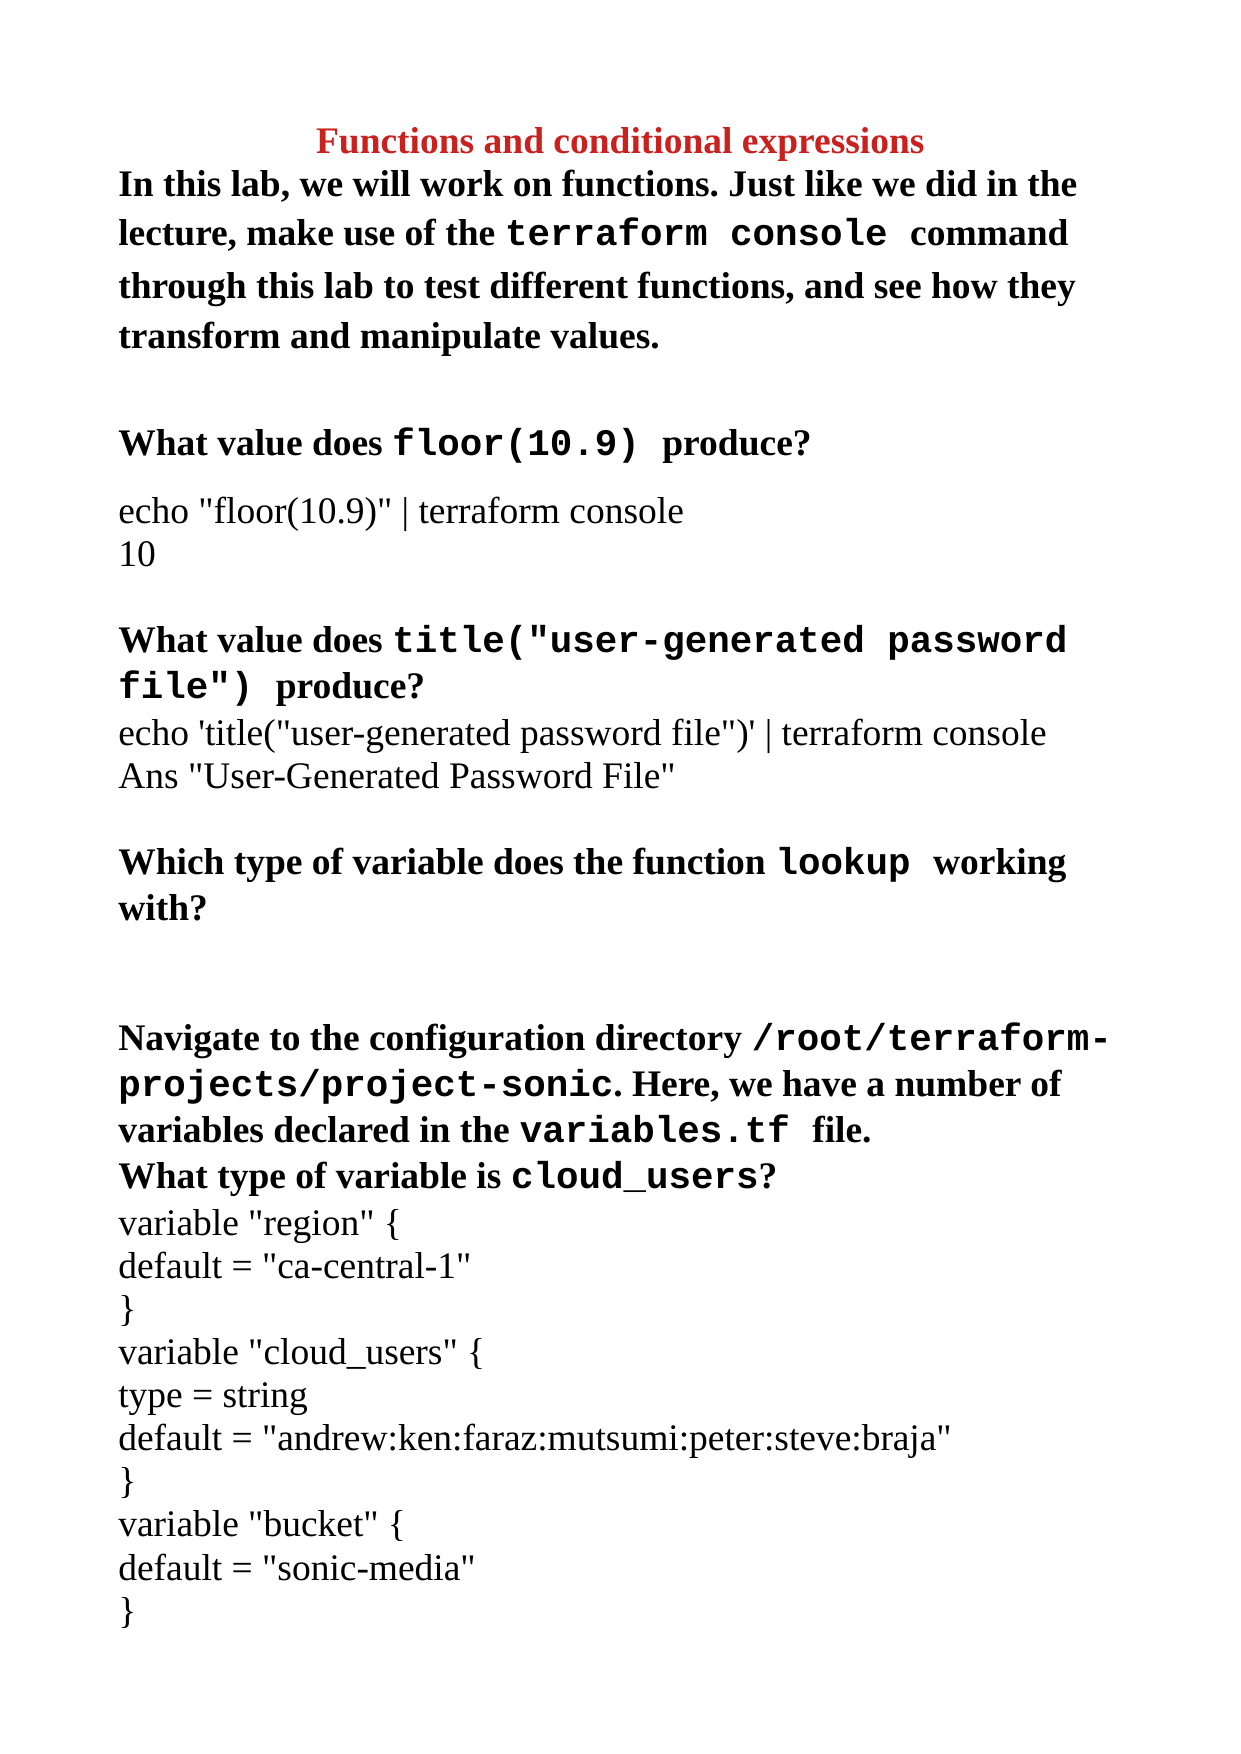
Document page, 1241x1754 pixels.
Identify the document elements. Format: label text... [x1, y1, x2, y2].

text echo 'title("user-generated password file")' | terraform console [118, 710, 1122, 753]
text } [118, 1588, 1122, 1631]
text Ans "User-Generated Password File" [118, 753, 1122, 796]
text } [118, 1459, 1122, 1502]
text variable "bucket" { [118, 1502, 1122, 1545]
text echo "floor(10.9)" | terraform console [118, 488, 1122, 531]
text type = string [118, 1372, 1122, 1416]
text Functions and conditional expressions [118, 118, 1122, 161]
text default = "andrew:ken:faraz:mutsumi:peter:steve:braja" [118, 1416, 1122, 1459]
text default = "sonic-media" [118, 1545, 1122, 1588]
text default = "ca-central-1" [118, 1243, 1122, 1286]
text In this lab, we will work on functions. Just like we did in the lecture, make use of the terraform console command through this lab to test different functions, and see how they transform and manipulate values. [118, 161, 1122, 356]
text What value does title("user-generated password file") produce? [118, 617, 1122, 710]
text } [118, 1286, 1122, 1329]
text 10 [118, 531, 1122, 574]
text variable "region" { [118, 1200, 1122, 1243]
text Which type of variable does the function lookup working with? [118, 839, 1122, 929]
text variable "cloud_users" { [118, 1329, 1122, 1372]
text What value does floor(10.9) produce? [118, 420, 1122, 467]
text Navigate to the configuration directory /root/terraform-projects/project-sonic. Here, we have a number of variables declared in the variables.tf file. What type of variable is cloud_users? [118, 1015, 1122, 1200]
